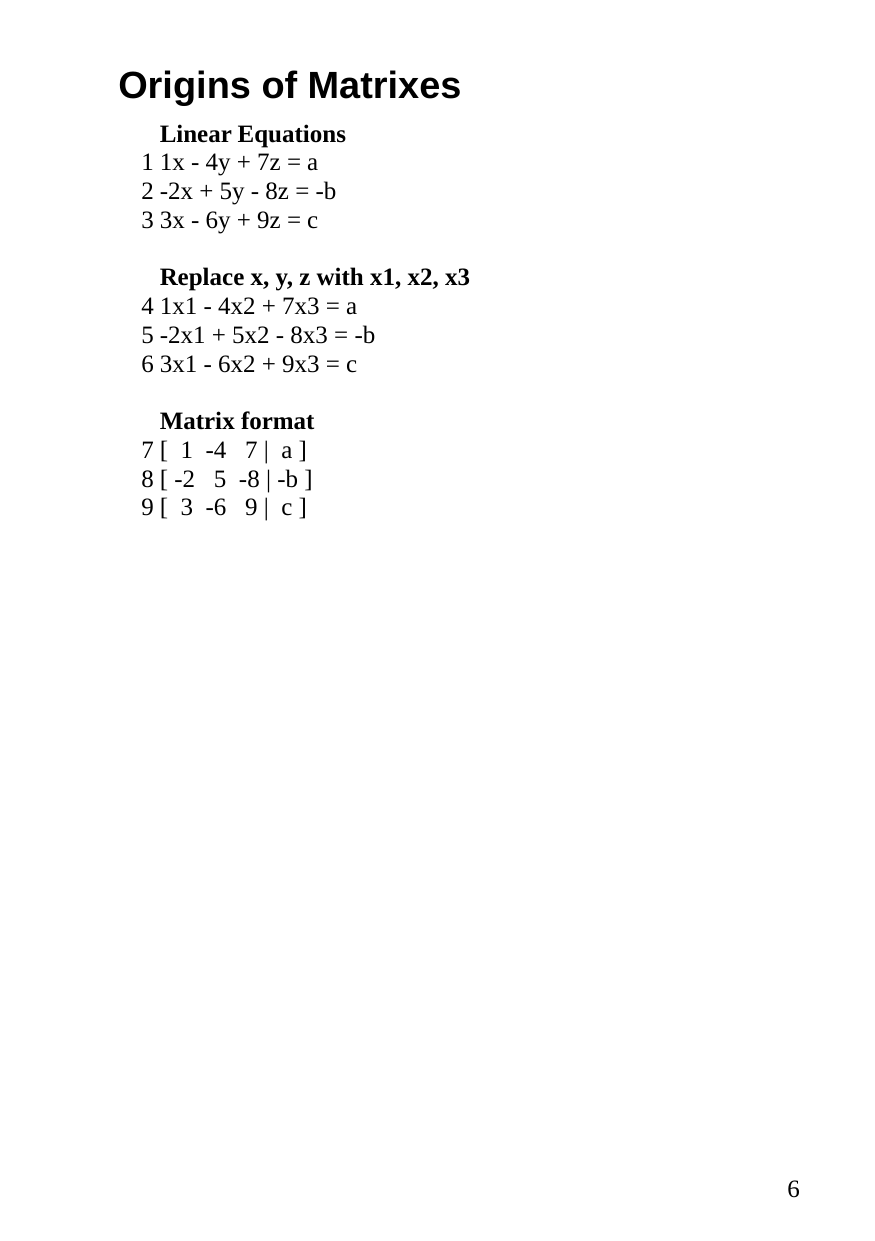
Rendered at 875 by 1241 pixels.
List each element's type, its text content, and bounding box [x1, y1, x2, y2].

table_cell 1x1 - 4x2 + 7x3 = a [156, 291, 814, 320]
table_cell [ 1 -4 7 | a ] [156, 435, 814, 464]
table_cell 7 [112, 435, 156, 464]
table_cell 1 [112, 148, 156, 176]
table_cell [112, 378, 156, 406]
table_cell 2 [112, 176, 156, 205]
table_header [112, 119, 156, 147]
table_cell [112, 521, 156, 550]
table_cell [112, 263, 156, 291]
table_cell 1x - 4y + 7z = a [156, 148, 814, 176]
table_cell Matrix format [156, 406, 814, 435]
table_cell 8 [112, 464, 156, 492]
table_cell -2x + 5y - 8z = -b [156, 176, 814, 205]
table_header Linear Equations [156, 119, 814, 147]
table_cell [ -2 5 -8 | -b ] [156, 464, 814, 492]
table_cell [112, 406, 156, 435]
table_cell -2x1 + 5x2 - 8x3 = -b [156, 320, 814, 349]
table_cell 3x - 6y + 9z = c [156, 205, 814, 234]
table_cell 3 [112, 205, 156, 234]
table_cell [112, 234, 156, 262]
subtitle Origins of Matrixes [118, 62, 799, 106]
table_cell 6 [112, 349, 156, 377]
table_cell [156, 521, 814, 550]
table_cell 9 [112, 493, 156, 521]
table_cell 5 [112, 320, 156, 349]
table_cell 4 [112, 291, 156, 320]
table_cell [156, 378, 814, 406]
table_cell 3x1 - 6x2 + 9x3 = c [156, 349, 814, 377]
table_cell Replace x, y, z with x1, x2, x3 [156, 263, 814, 291]
table_cell [156, 234, 814, 262]
table_cell [ 3 -6 9 | c ] [156, 493, 814, 521]
